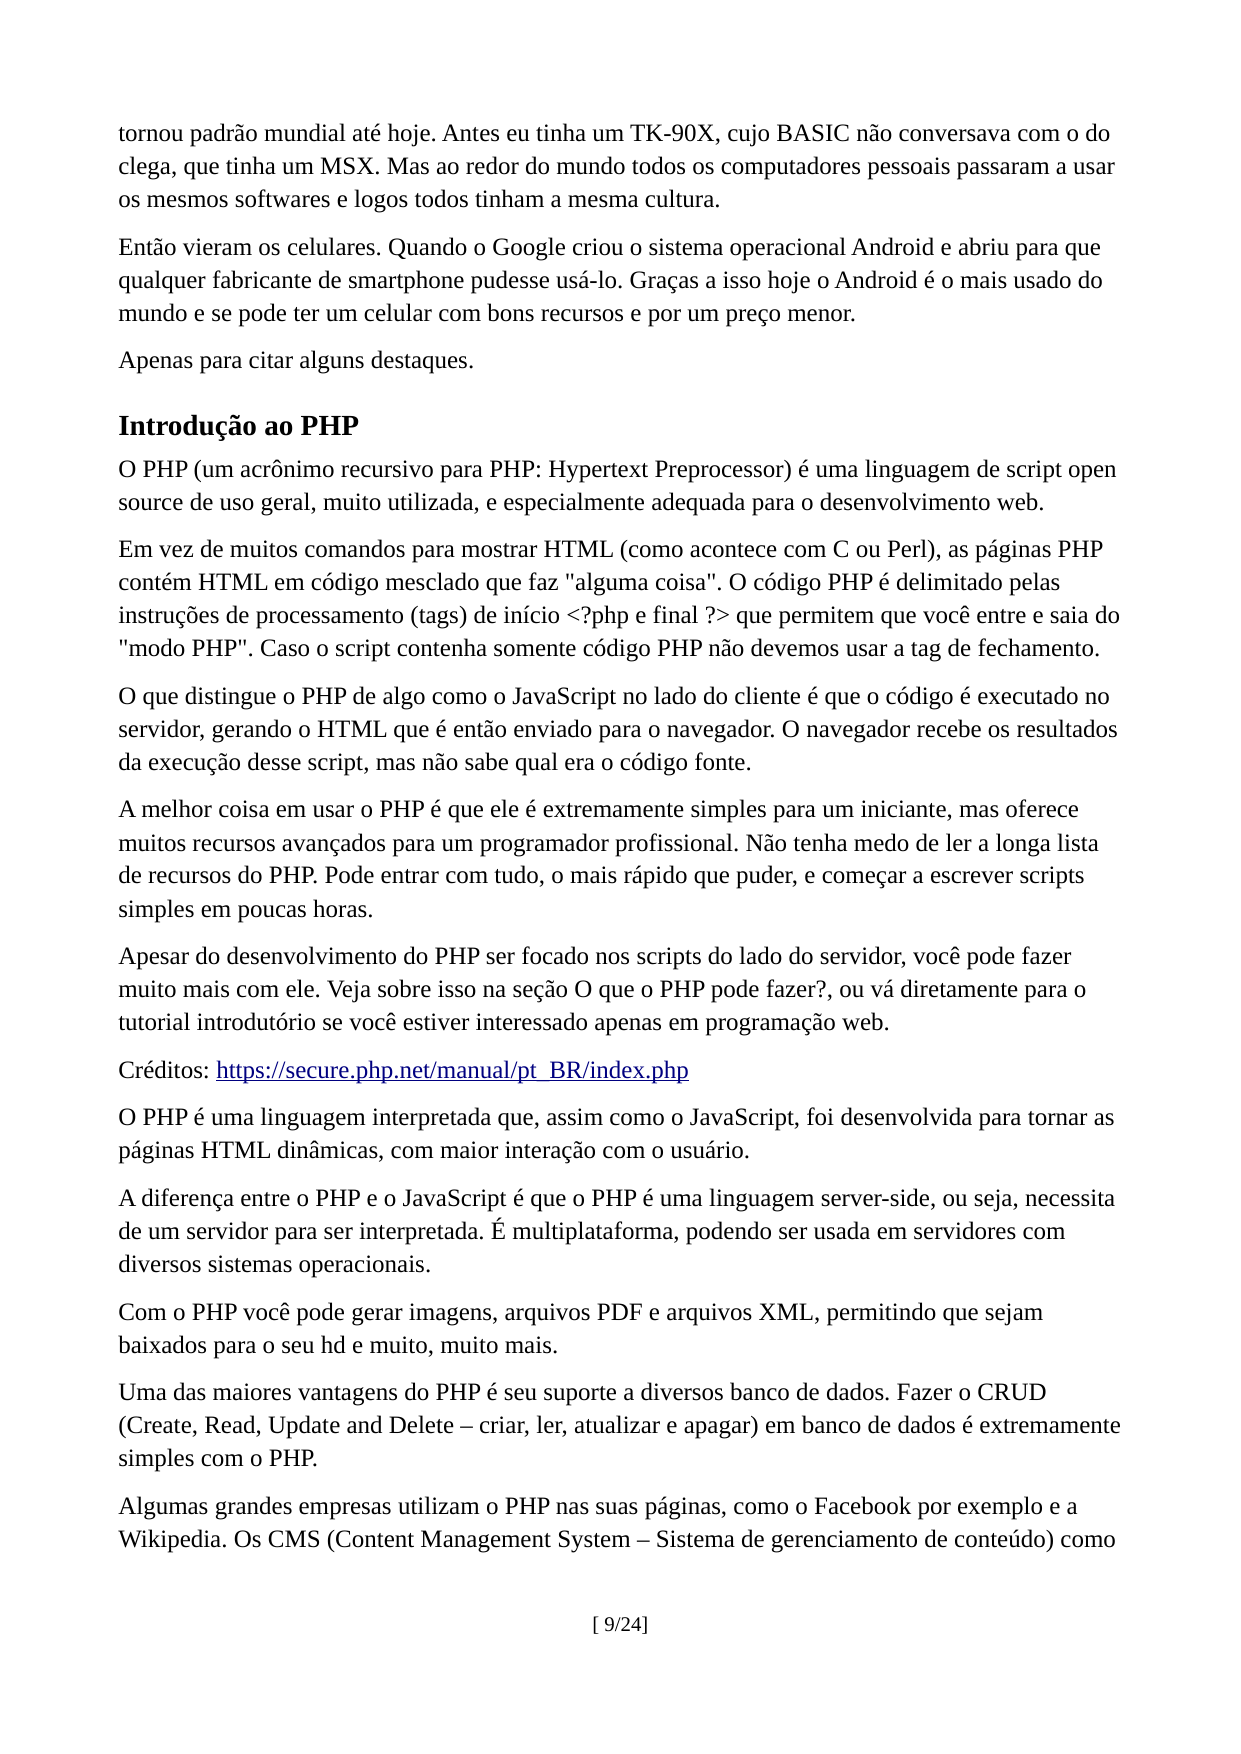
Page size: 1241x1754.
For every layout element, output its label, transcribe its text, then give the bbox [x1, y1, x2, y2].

text Apenas para citar alguns destaques. [118, 345, 1122, 374]
text Algumas grandes empresas utilizam o PHP nas suas páginas, como o Facebook por exemplo e a Wikipedia. Os CMS (Content Management System – Sistema de gerenciamento de conteúdo) como [118, 1491, 1122, 1553]
text O PHP (um acrônimo recursivo para PHP: Hypertext Preprocessor) é uma linguagem de script open source de uso geral, muito utilizada, e especialmente adequada para o desenvolvimento web. [118, 454, 1122, 515]
text Com o PHP você pode gerar imagens, arquivos PDF e arquivos XML, permitindo que sejam baixados para o seu hd e muito, muito mais. [118, 1297, 1122, 1358]
text Créditos: https://secure.php.net/manual/pt_BR/index.php [118, 1055, 1122, 1084]
text Então vieram os celulares. Quando o Google criou o sistema operacional Android e abriu para que qualquer fabricante de smartphone pudesse usá-lo. Graças a isso hoje o Android é o mais usado do mundo e se pode ter um celular com bons recursos e por um preço menor. [118, 232, 1122, 327]
text O que distingue o PHP de algo como o JavaScript no lado do cliente é que o código é executado no servidor, gerando o HTML que é então enviado para o navegador. O navegador recebe os resultados da execução desse script, mas não sabe qual era o código fonte. [118, 681, 1122, 776]
text Em vez de muitos comandos para mostrar HTML (como acontece com C ou Perl), as páginas PHP contém HTML em código mesclado que faz "alguma coisa". O código PHP é delimitado pelas instruções de processamento (tags) de início <?php e final ?> que permitem que você entre e saia do "modo PHP". Caso o script contenha somente código PHP não devemos usar a tag de fechamento. [118, 534, 1122, 662]
text A melhor coisa em usar o PHP é que ele é extremamente simples para um iniciante, mas oferece muitos recursos avançados para um programador profissional. Não tenha medo de ler a longa lista de recursos do PHP. Pode entrar com tudo, o mais rápido que puder, e começar a escrever scripts simples em poucas horas. [118, 794, 1122, 922]
text A diferença entre o PHP e o JavaScript é que o PHP é uma linguagem server-side, ou seja, necessita de um servidor para ser interpretada. É multiplataforma, podendo ser usada em servidores com diversos sistemas operacionais. [118, 1183, 1122, 1278]
text Apesar do desenvolvimento do PHP ser focado nos scripts do lado do servidor, você pode fazer muito mais com ele. Veja sobre isso na seção O que o PHP pode fazer?, ou vá diretamente para o tutorial introdutório se você estiver interessado apenas em programação web. [118, 941, 1122, 1036]
text tornou padrão mundial até hoje. Antes eu tinha um TK-90X, cujo BASIC não conversava com o do clega, que tinha um MSX. Mas ao redor do mundo todos os computadores pessoais passaram a usar os mesmos softwares e logos todos tinham a mesma cultura. [118, 118, 1122, 213]
text Uma das maiores vantagens do PHP é seu suporte a diversos banco de dados. Fazer o CRUD (Create, Read, Update and Delete – criar, ler, atualizar e apagar) em banco de dados é extremamente simples com o PHP. [118, 1377, 1122, 1472]
text O PHP é uma linguagem interpretada que, assim como o JavaScript, foi desenvolvida para tornar as páginas HTML dinâmicas, com maior interação com o usuário. [118, 1102, 1122, 1164]
subtitle Introdução ao PHP [118, 408, 1122, 441]
